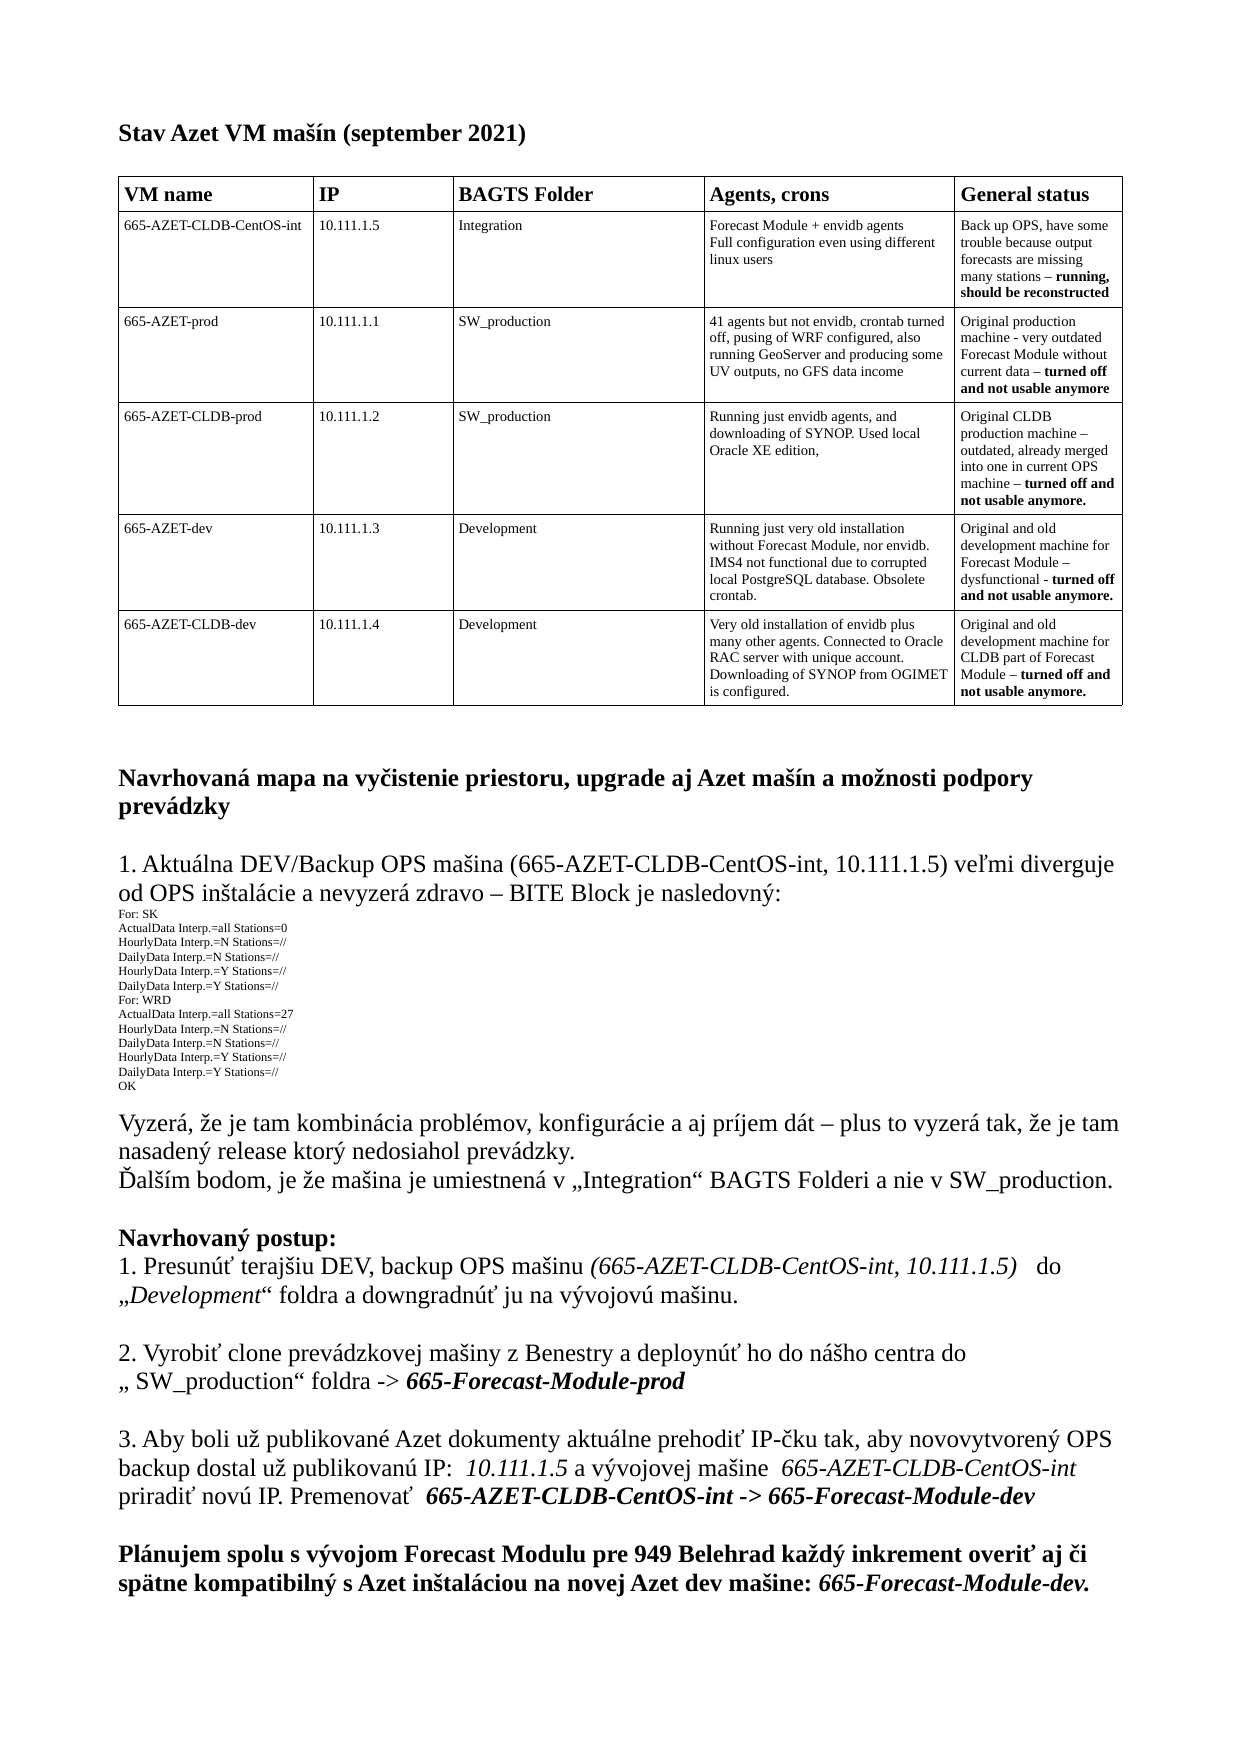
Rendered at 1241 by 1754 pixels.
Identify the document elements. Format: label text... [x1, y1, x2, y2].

text Navrhovaná mapa na vyčistenie priestoru, upgrade aj Azet mašín a možnosti podpory prevádzky [118, 763, 1122, 820]
table_cell 10.111.1.4 [314, 611, 453, 705]
text HourlyData Interp.=N Stations=// [118, 935, 1122, 949]
table_cell Development [454, 515, 704, 610]
table_header Agents, crons [705, 177, 954, 211]
table_header VM name [119, 177, 313, 211]
table_header IP [314, 177, 453, 211]
text Plánujem spolu s vývojom Forecast Modulu pre 949 Belehrad každý inkrement overiť aj či spätne kompatibilný s Azet inštaláciou na novej Azet dev mašine: 665-Forecast-Module-dev. [118, 1539, 1122, 1596]
table_cell Original CLDB production machine – outdated, already merged into one in current OPS machine – turned off and not usable anymore. [955, 403, 1122, 514]
text DailyData Interp.=Y Stations=// [118, 1064, 1122, 1079]
text 2. Vyrobiť clone prevádzkovej mašiny z Benestry a deploynúť ho do nášho centra do „ SW_production“ foldra -> 665-Forecast-Module-prod [118, 1338, 1122, 1395]
text 1. Aktuálna DEV/Backup OPS mašina (665-AZET-CLDB-CentOS-int, 10.111.1.5) veľmi diverguje od OPS inštalácie a nevyzerá zdravo – BITE Block je nasledovný: For: SK [118, 849, 1122, 921]
text DailyData Interp.=N Stations=// [118, 949, 1122, 964]
table_cell 665-AZET-dev [119, 515, 313, 610]
table_header General status [955, 177, 1122, 211]
table_cell Development [454, 611, 704, 705]
table_cell Running just very old installation without Forecast Module, nor envidb. IMS4 not functional due to corrupted local PostgreSQL database. Obsolete crontab. [705, 515, 954, 610]
table_header BAGTS Folder [454, 177, 704, 211]
table_cell 10.111.1.3 [314, 515, 453, 610]
table_cell 10.111.1.2 [314, 403, 453, 514]
table_cell 665-AZET-CLDB-CentOS-int [119, 212, 313, 307]
table_cell 10.111.1.1 [314, 308, 453, 402]
text HourlyData Interp.=Y Stations=// [118, 964, 1122, 978]
table_cell Integration [454, 212, 704, 307]
text Vyzerá, že je tam kombinácia problémov, konfigurácie a aj príjem dát – plus to vyzerá tak, že je tam nasadený release ktorý nedosiahol prevádzky. Ďalším bodom, je že mašina je umiestnená v „Integration“ BAGTS Folderi a nie v SW_production. [118, 1108, 1122, 1194]
table_cell Running just envidb agents, and downloading of SYNOP. Used local Oracle XE edition, [705, 403, 954, 514]
table_cell SW_production [454, 403, 704, 514]
table_cell Original and old development machine for CLDB part of Forecast Module – turned off and not usable anymore. [955, 611, 1122, 705]
text HourlyData Interp.=N Stations=// [118, 1021, 1122, 1036]
text 3. Aby boli už publikované Azet dokumenty aktuálne prehodiť IP-čku tak, aby novovytvorený OPS backup dostal už publikovanú IP: 10.111.1.5 a vývojovej mašine 665-AZET-CLDB-CentOS-int priradiť novú IP. Premenovať 665-AZET-CLDB-CentOS-int -> 665-Forecast-Module-dev [118, 1424, 1122, 1510]
table_cell 41 agents but not envidb, crontab turned off, pusing of WRF configured, also running GeoServer and producing some UV outputs, no GFS data income [705, 308, 954, 402]
table_cell Back up OPS, have some trouble because output forecasts are missing many stations – running, should be reconstructed [955, 212, 1122, 307]
table_cell Original production machine - very outdated Forecast Module without current data – turned off and not usable anymore [955, 308, 1122, 402]
text HourlyData Interp.=Y Stations=// [118, 1050, 1122, 1064]
table_cell SW_production [454, 308, 704, 402]
table_cell 10.111.1.5 [314, 212, 453, 307]
text ActualData Interp.=all Stations=0 [118, 921, 1122, 935]
table_cell 665-AZET-CLDB-dev [119, 611, 313, 705]
table_cell Forecast Module + envidb agents Full configuration even using different linux users [705, 212, 954, 307]
text DailyData Interp.=N Stations=// [118, 1036, 1122, 1050]
text DailyData Interp.=Y Stations=// [118, 978, 1122, 993]
table_cell Original and old development machine for Forecast Module – dysfunctional - turned off and not usable anymore. [955, 515, 1122, 610]
text Stav Azet VM mašín (september 2021) [118, 118, 1122, 147]
text OK [118, 1079, 1122, 1093]
text ActualData Interp.=all Stations=27 [118, 1007, 1122, 1021]
table_cell 665-AZET-CLDB-prod [119, 403, 313, 514]
table_cell Very old installation of envidb plus many other agents. Connected to Oracle RAC server with unique account. Downloading of SYNOP from OGIMET is configured. [705, 611, 954, 705]
table_cell 665-AZET-prod [119, 308, 313, 402]
text For: WRD [118, 993, 1122, 1007]
text Navrhovaný postup: 1. Presunúť terajšiu DEV, backup OPS mašinu (665-AZET-CLDB-CentOS-int, 10.111.1.5) do „Development“ foldra a downgradnúť ju na vývojovú mašinu. [118, 1223, 1122, 1309]
